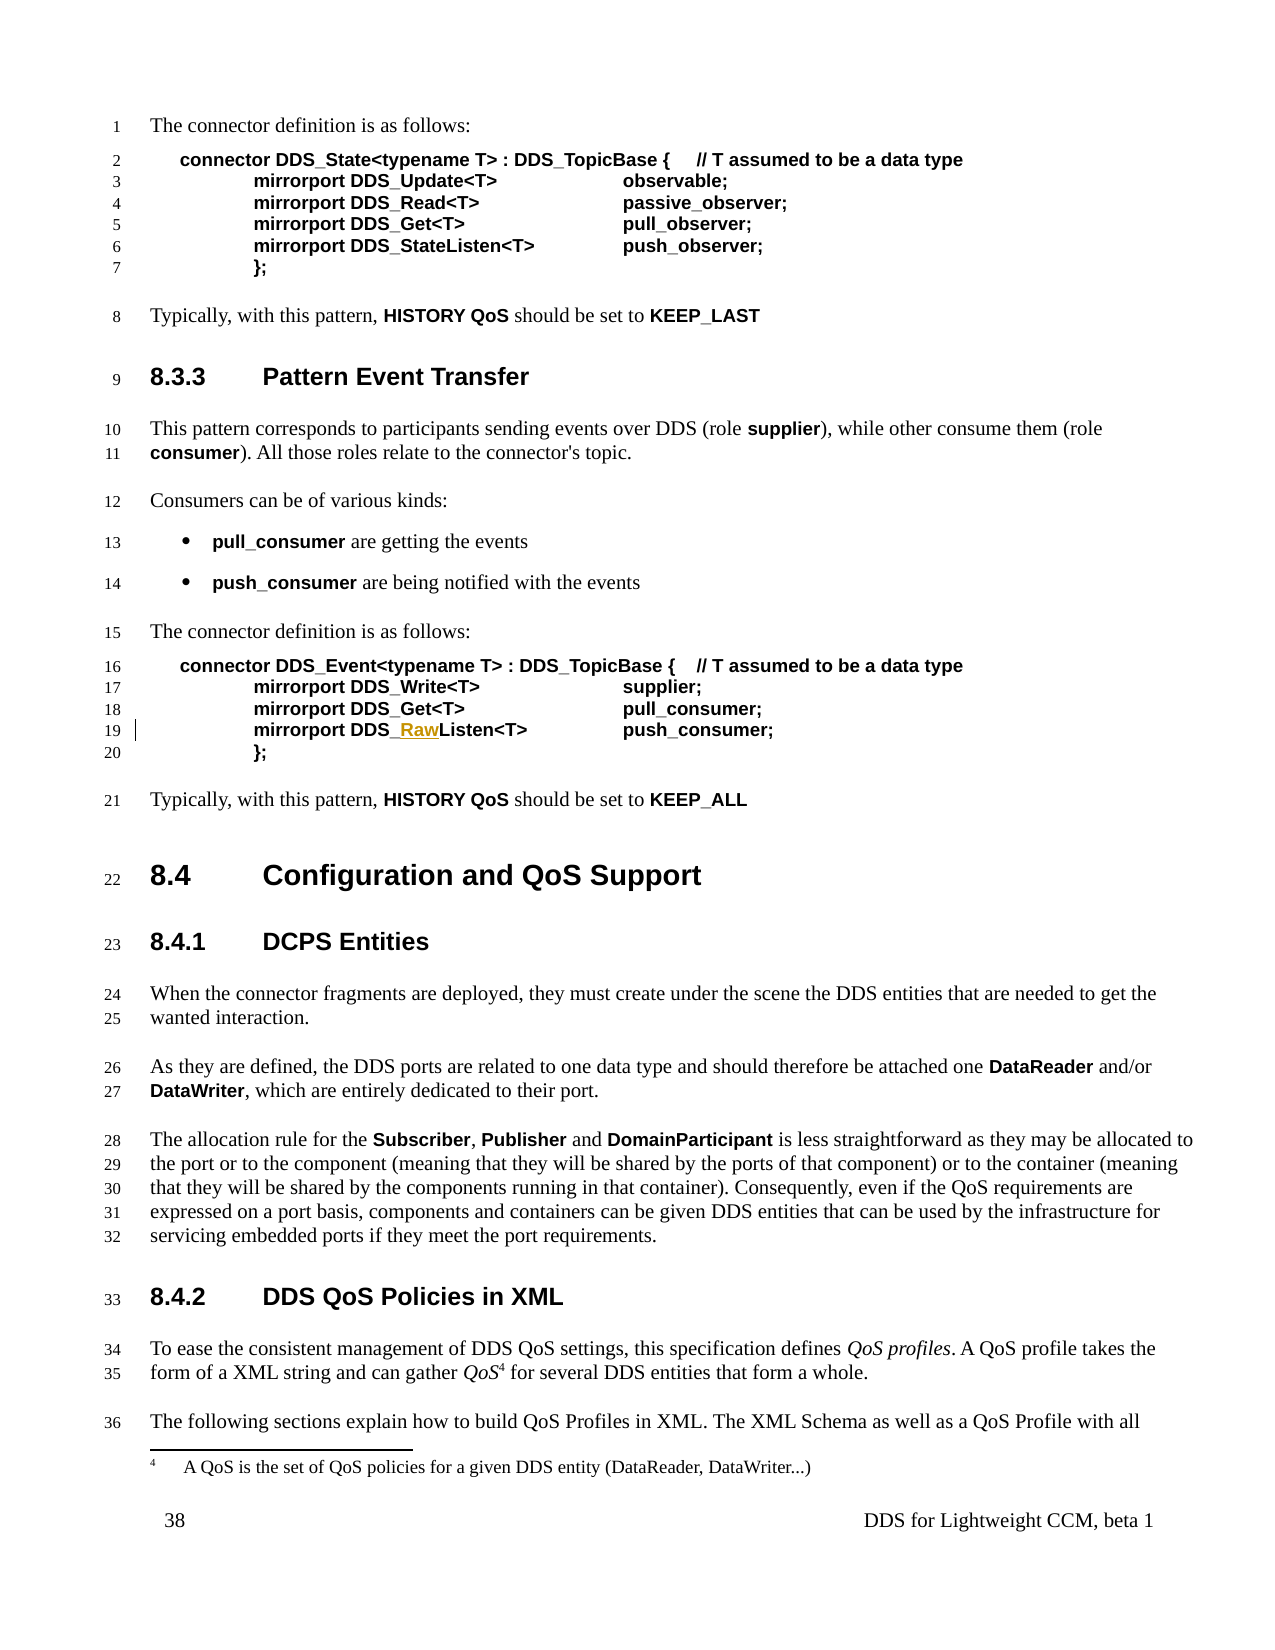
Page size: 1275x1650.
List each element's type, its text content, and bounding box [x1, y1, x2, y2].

list pull_consumer are getting the events [182, 529, 1200, 553]
text Typically, with this pattern, HISTORY QoS should be set to KEEP_LAST [150, 302, 1200, 327]
text connector DDS_Event<typename T> : DDS_TopicBase { // T assumed to be a data type [179, 654, 1200, 676]
subtitle DCPS Entities [150, 927, 1200, 956]
text The connector definition is as follows: [150, 618, 1200, 643]
subtitle Configuration and QoS Support [150, 858, 1200, 892]
subtitle DDS QoS Policies in XML [150, 1282, 1200, 1311]
text mirrorport DDS_RawListen<T> push_consumer; [179, 719, 1200, 741]
text mirrorport DDS_Get<T> pull_observer; [179, 213, 1200, 234]
text The connector definition is as follows: [150, 112, 1200, 137]
text connector DDS_State<typename T> : DDS_TopicBase { // T assumed to be a data type [179, 148, 1200, 170]
text }; [179, 256, 1200, 278]
list push_consumer are being notified with the events [182, 570, 1200, 594]
text mirrorport DDS_Read<T> passive_observer; [179, 191, 1200, 213]
text mirrorport DDS_Get<T> pull_consumer; [179, 697, 1200, 719]
text mirrorport DDS_Update<T> observable; [179, 170, 1200, 191]
text The allocation rule for the Subscriber, Publisher and DomainParticipant is less straightforward as they may be allocated to the port or to the component (meaning that they will be shared by the ports of that component) or to the container (meaning that they will be shared by the components running in that container). Consequently, even if the QoS requirements are expressed on a port basis, components and containers can be given DDS entities that can be used by the infrastructure for servicing embedded ports if they meet the port requirements. [150, 1127, 1200, 1247]
text To ease the consistent management of DDS QoS settings, this specification defines QoS profiles. A QoS profile takes the form of a XML string and can gather QoS for several DDS entities that form a whole. [150, 1336, 1200, 1384]
text The following sections explain how to build QoS Profiles in XML. The XML Schema as well as a QoS Profile with all default values QoS policies, as specified in [DDS], are in Annex C: and Annex D: respectively. [150, 1409, 1200, 1433]
text A QoS is the set of QoS policies for a given DDS entity (DataReader, DataWriter...) [150, 1456, 1200, 1477]
text When the connector fragments are deployed, they must create under the scene the DDS entities that are needed to get the wanted interaction. [150, 981, 1200, 1029]
text }; [179, 741, 1200, 762]
text As they are defined, the DDS ports are related to one data type and should therefore be attached one DataReader and/or DataWriter, which are entirely dedicated to their port. [150, 1054, 1200, 1102]
text Typically, with this pattern, HISTORY QoS should be set to KEEP_ALL [150, 787, 1200, 811]
subtitle Pattern Event Transfer [150, 362, 1200, 391]
text This pattern corresponds to participants sending events over DDS (role supplier), while other consume them (role consumer). All those roles relate to the connector's topic. [150, 416, 1200, 464]
text mirrorport DDS_Write<T> supplier; [179, 676, 1200, 697]
text Consumers can be of various kinds: [150, 488, 1200, 512]
text mirrorport DDS_StateListen<T> push_observer; [179, 234, 1200, 256]
